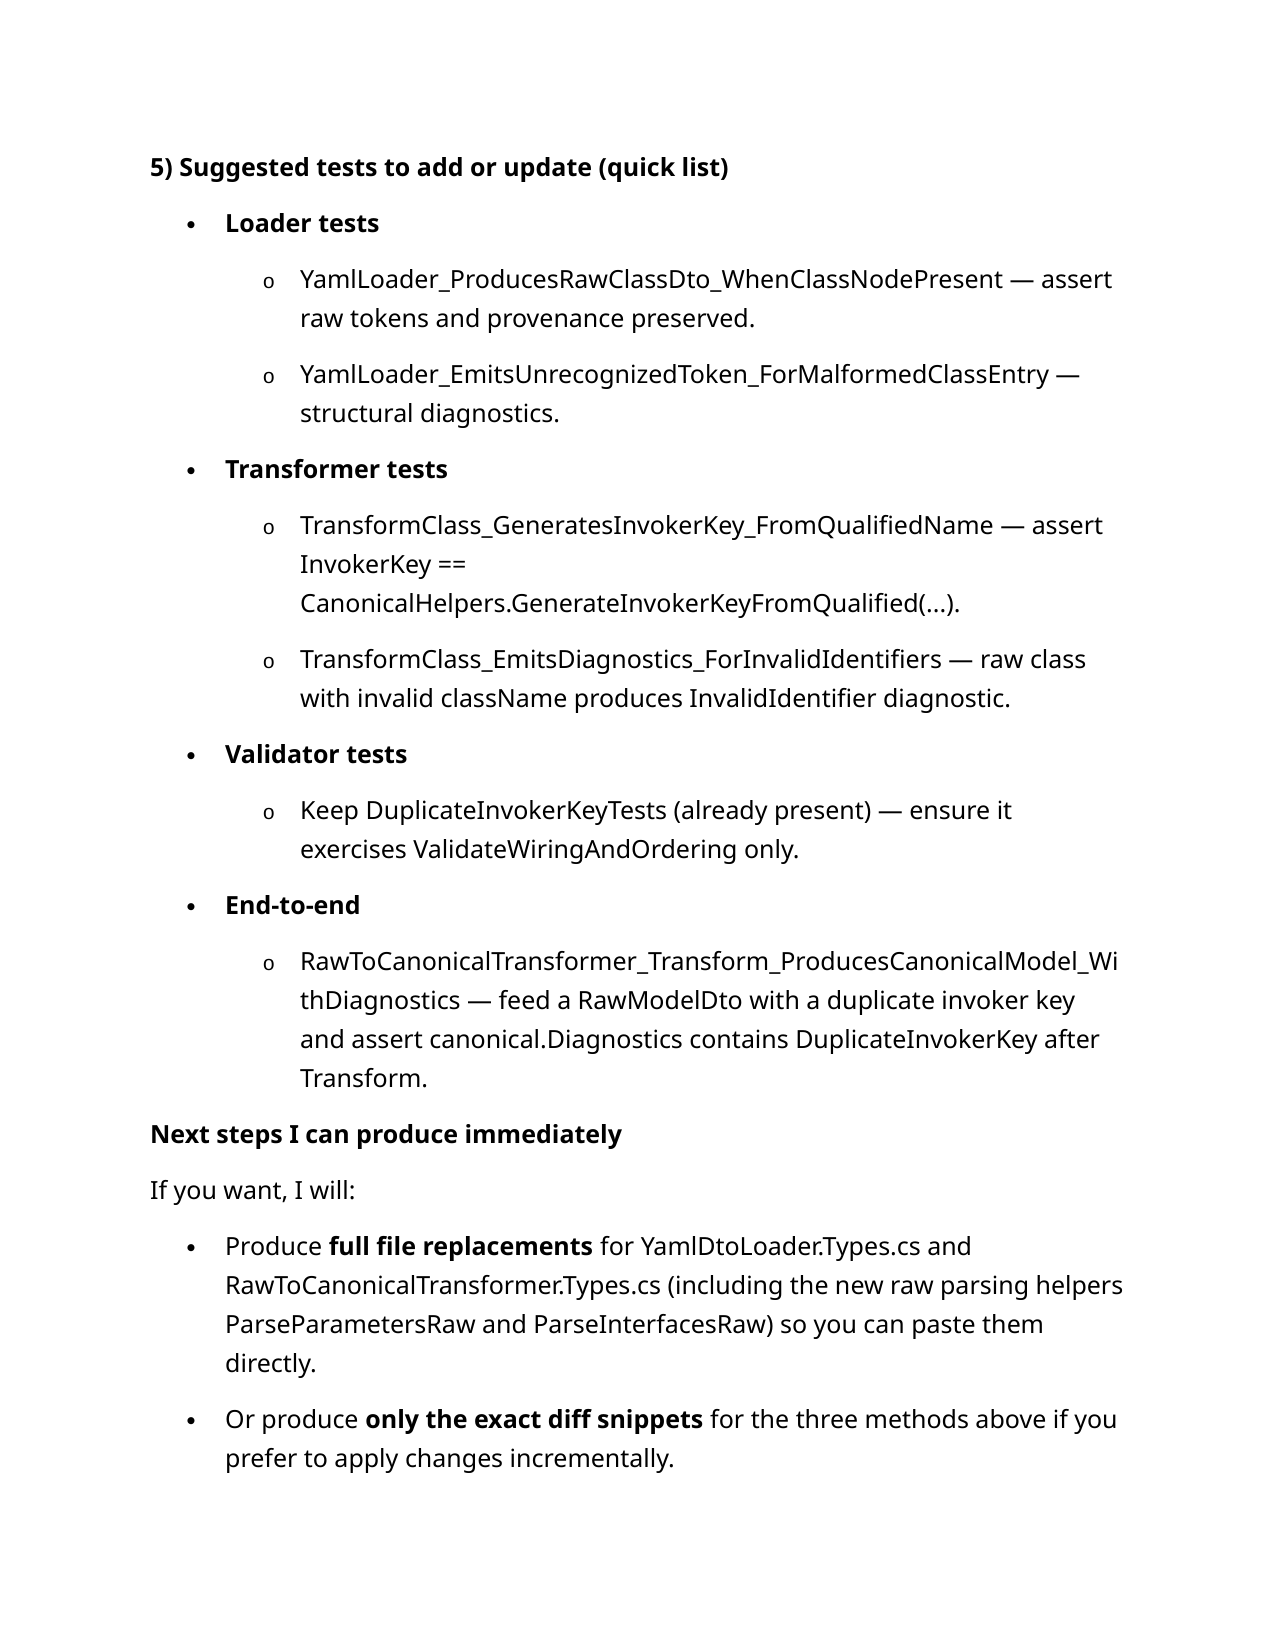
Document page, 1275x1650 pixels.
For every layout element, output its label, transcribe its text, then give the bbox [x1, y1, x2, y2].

list Loader tests [187, 206, 1125, 240]
list End-to-end [187, 887, 1125, 922]
list RawToCanonicalTransformer_Transform_ProducesCanonicalModel_WithDiagnostics — feed a RawModelDto with a duplicate invoker key and assert canonical.Diagnostics contains DuplicateInvokerKey after Transform. [262, 943, 1125, 1095]
text Next steps I can produce immediately [150, 1117, 1125, 1151]
list Validator tests [187, 737, 1125, 771]
list Or produce only the exact diff snippets for the three methods above if you prefer to apply changes incrementally. [187, 1402, 1125, 1475]
text If you want, I will: [150, 1172, 1125, 1207]
list YamlLoader_EmitsUnrecognizedToken_ForMalformedClassEntry — structural diagnostics. [262, 357, 1125, 430]
list Transformer tests [187, 452, 1125, 486]
list Produce full file replacements for YamlDtoLoader.Types.cs and RawToCanonicalTransformer.Types.cs (including the new raw parsing helpers ParseParametersRaw and ParseInterfacesRaw) so you can paste them directly. [187, 1228, 1125, 1380]
text 5) Suggested tests to add or update (quick list) [150, 150, 1125, 184]
list YamlLoader_ProducesRawClassDto_WhenClassNodePresent — assert raw tokens and provenance preserved. [262, 262, 1125, 335]
list Keep DuplicateInvokerKeyTests (already present) — ensure it exercises ValidateWiringAndOrdering only. [262, 792, 1125, 866]
list TransformClass_EmitsDiagnostics_ForInvalidIdentifiers — raw class with invalid className produces InvalidIdentifier diagnostic. [262, 642, 1125, 715]
list TransformClass_GeneratesInvokerKey_FromQualifiedName — assert InvokerKey == CanonicalHelpers.GenerateInvokerKeyFromQualified(...). [262, 507, 1125, 620]
